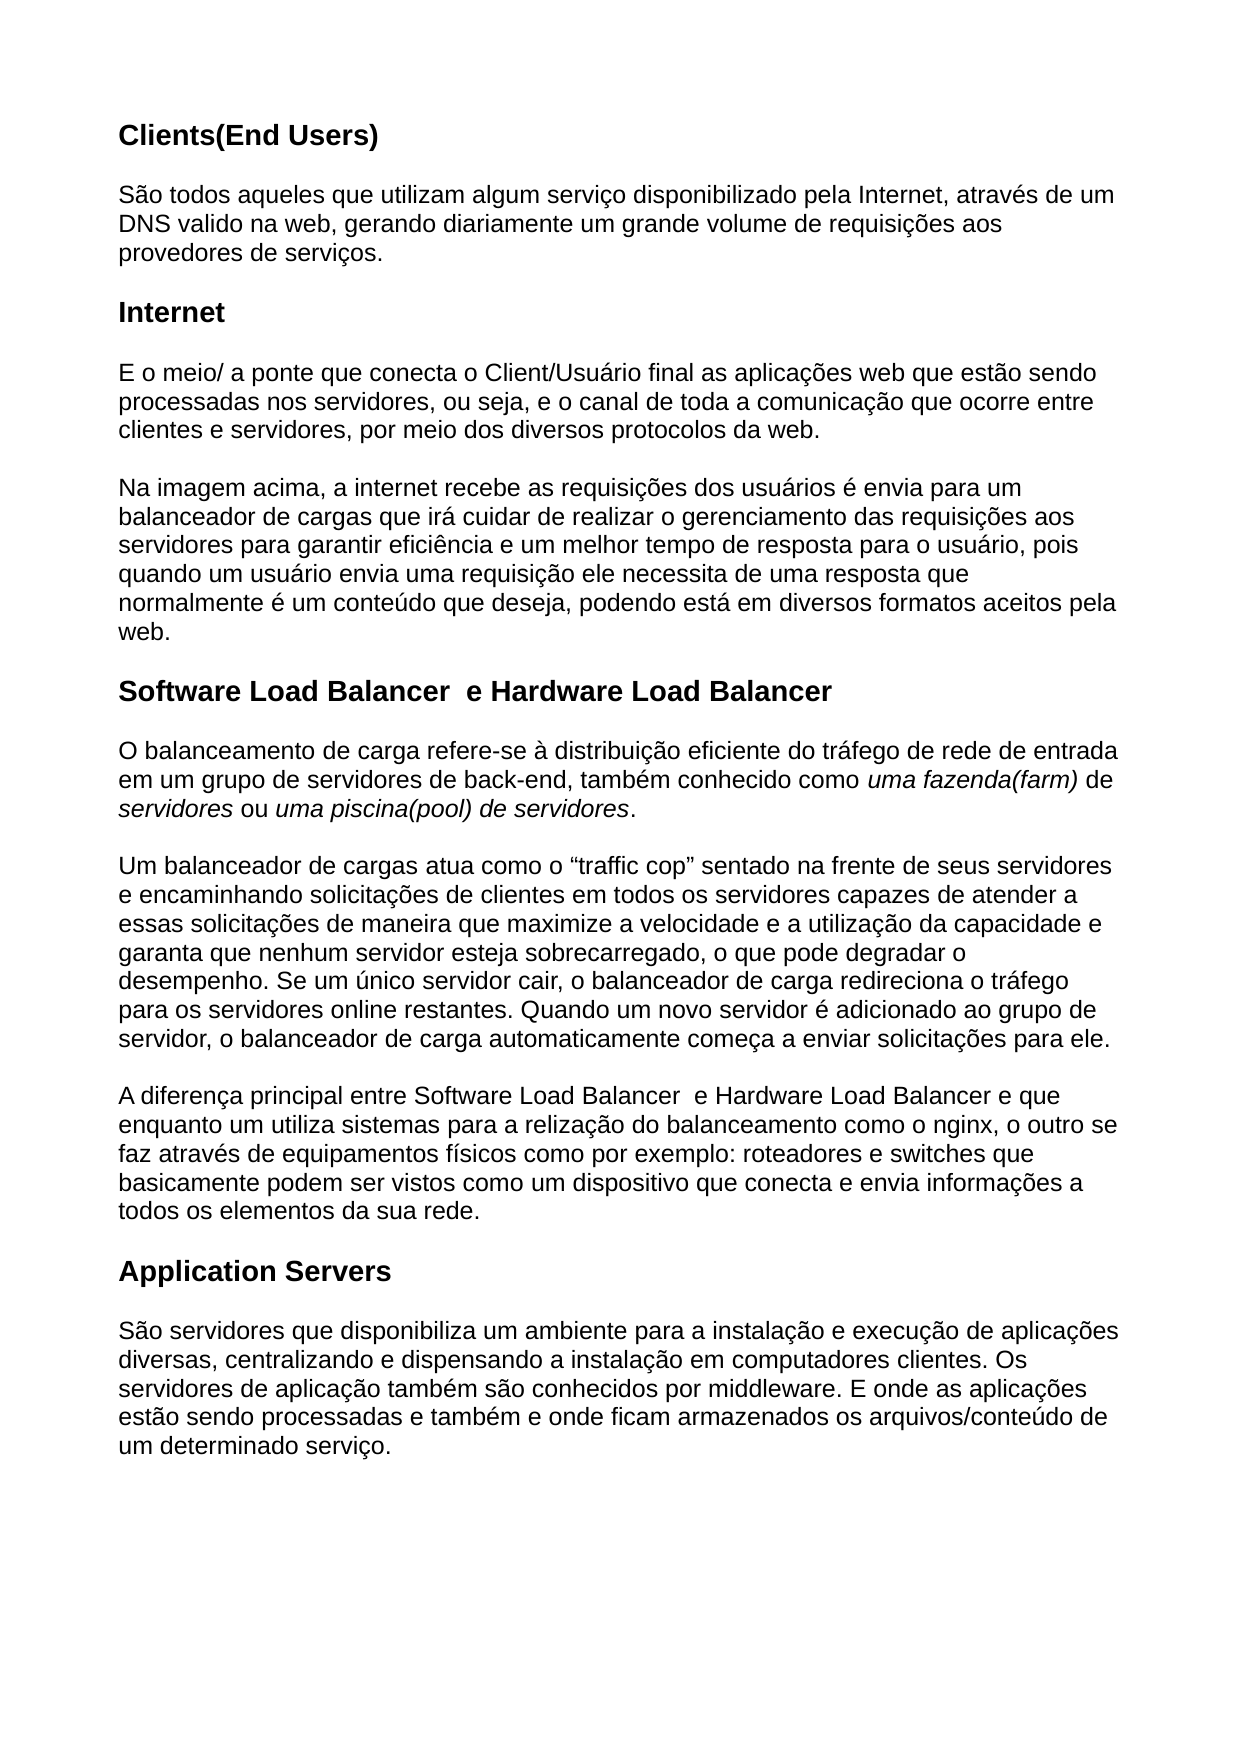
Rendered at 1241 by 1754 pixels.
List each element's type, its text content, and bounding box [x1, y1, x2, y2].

text Um balanceador de cargas atua como o “traffic cop” sentado na frente de seus servidores e encaminhando solicitações de clientes em todos os servidores capazes de atender a essas solicitações de maneira que maximize a velocidade e a utilização da capacidade e garanta que nenhum servidor esteja sobrecarregado, o que pode degradar o desempenho. Se um único servidor cair, o balanceador de carga redireciona o tráfego para os servidores online restantes. Quando um novo servidor é adicionado ao grupo de servidor, o balanceador de carga automaticamente começa a enviar solicitações para ele. [118, 851, 1122, 1052]
text A diferença principal entre Software Load Balancer e Hardware Load Balancer e que enquanto um utiliza sistemas para a relização do balanceamento como o nginx, o outro se faz através de equipamentos físicos como por exemplo: roteadores e switches que basicamente podem ser vistos como um dispositivo que conecta e envia informações a todos os elementos da sua rede. [118, 1081, 1122, 1225]
text São servidores que disponibiliza um ambiente para a instalação e execução de aplicações diversas, centralizando e dispensando a instalação em computadores clientes. Os servidores de aplicação também são conhecidos por middleware. E onde as aplicações estão sendo processadas e também e onde ficam armazenados os arquivos/conteúdo de um determinado serviço. [118, 1316, 1122, 1460]
text E o meio/ a ponte que conecta o Client/Usuário final as aplicações web que estão sendo processadas nos servidores, ou seja, e o canal de toda a comunicação que ocorre entre clientes e servidores, por meio dos diversos protocolos da web. [118, 358, 1122, 444]
text Na imagem acima, a internet recebe as requisições dos usuários é envia para um balanceador de cargas que irá cuidar de realizar o gerenciamento das requisições aos servidores para garantir eficiência e um melhor tempo de resposta para o usuário, pois quando um usuário envia uma requisição ele necessita de uma resposta que normalmente é um conteúdo que deseja, podendo está em diversos formatos aceitos pela web. [118, 473, 1122, 645]
text O balanceamento de carga refere-se à distribuição eficiente do tráfego de rede de entrada em um grupo de servidores de back-end, também conhecido como uma fazenda(farm) de servidores ou uma piscina(pool) de servidores. [118, 736, 1122, 822]
text Application Servers [118, 1254, 1122, 1287]
text Internet [118, 295, 1122, 329]
text São todos aqueles que utilizam algum serviço disponibilizado pela Internet, através de um DNS valido na web, gerando diariamente um grande volume de requisições aos provedores de serviços. [118, 180, 1122, 267]
text Clients(End Users) [118, 118, 1122, 152]
text Software Load Balancer e Hardware Load Balancer [118, 674, 1122, 707]
